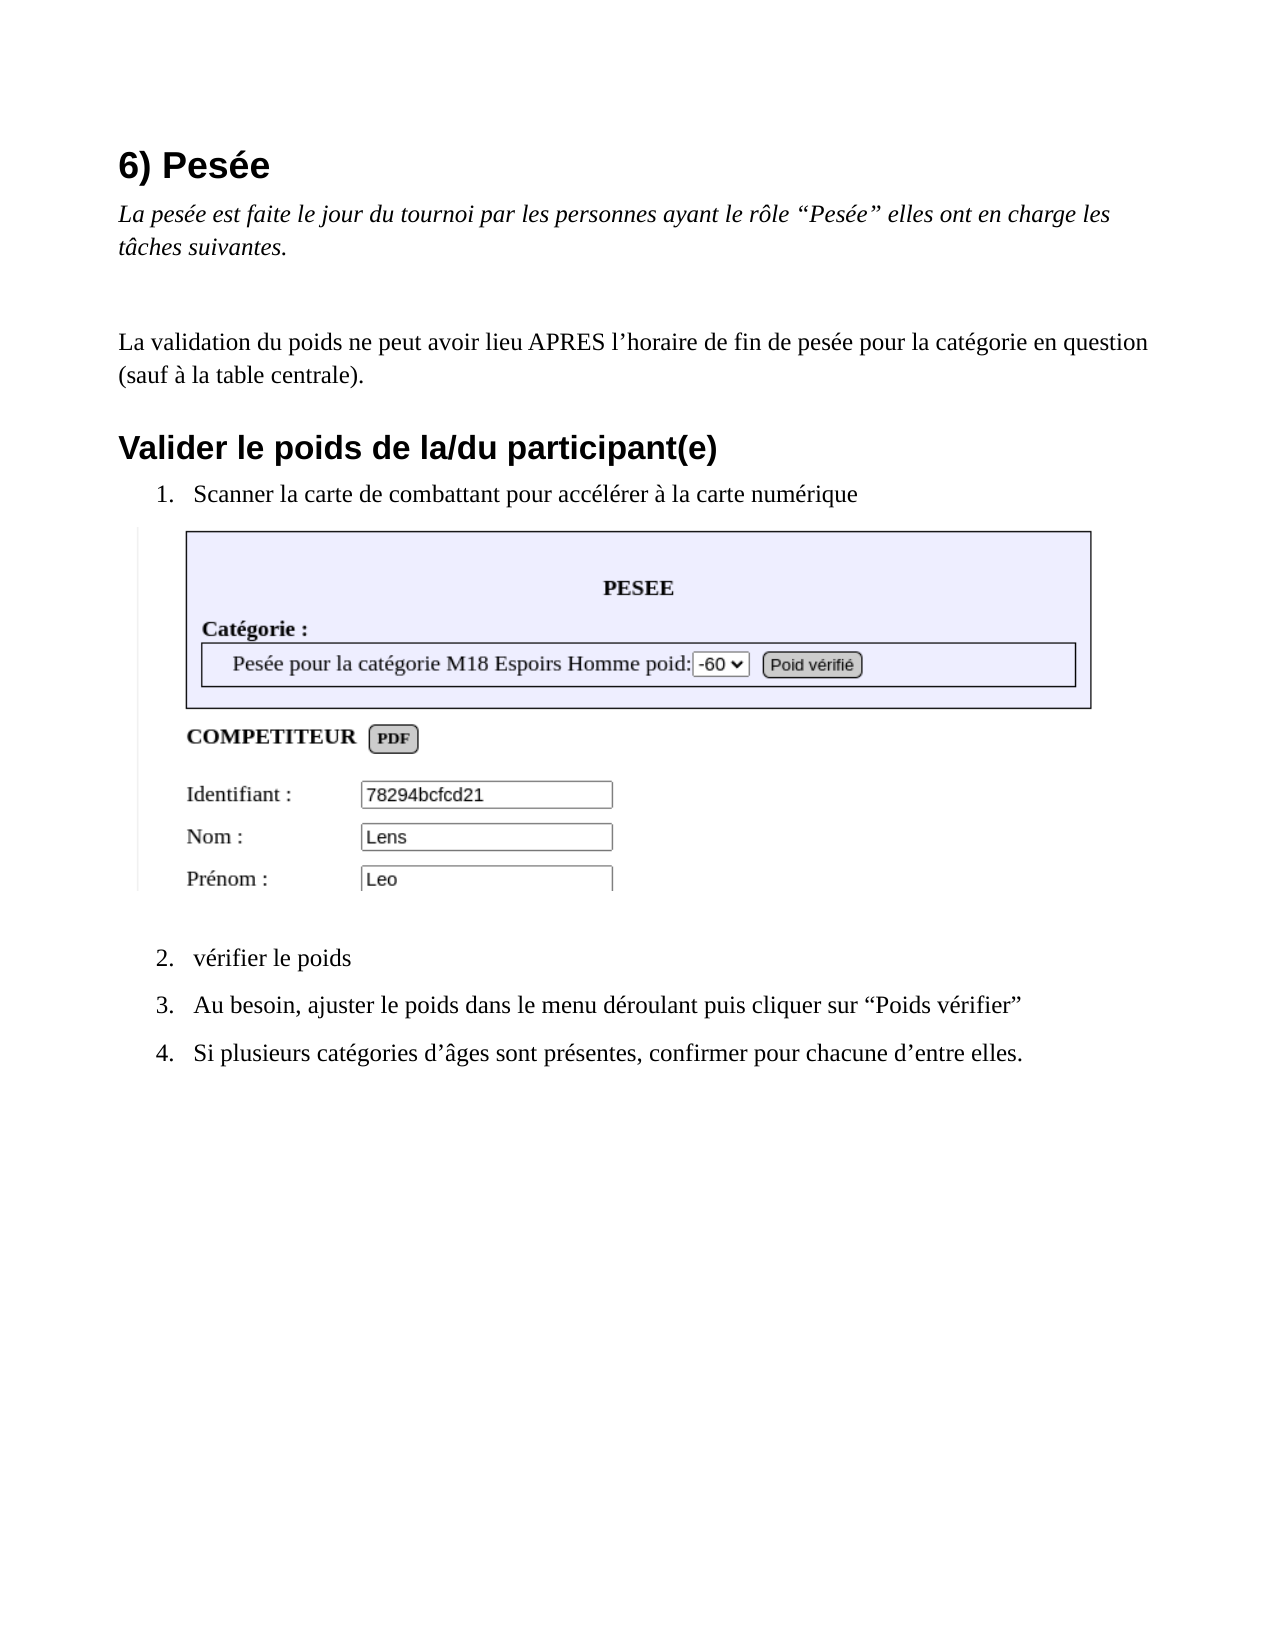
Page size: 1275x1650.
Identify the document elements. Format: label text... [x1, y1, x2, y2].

list vérifier le poids [156, 943, 1157, 972]
list Au besoin, ajuster le poids dans le menu déroulant puis cliquer sur “Poids vérifier” [156, 990, 1157, 1019]
text La pesée est faite le jour du tournoi par les personnes ayant le rôle “Pesée” elles ont en charge les tâches suivantes. [118, 199, 1157, 261]
text La validation du poids ne peut avoir lieu APRES l’horaire de fin de pesée pour la catégorie en question (sauf à la table centrale). [118, 327, 1157, 389]
subtitle 6) Pesée [118, 143, 1157, 186]
picture [136, 527, 1139, 891]
list Scanner la carte de combattant pour accélérer à la carte numérique [156, 479, 1157, 508]
subtitle Valider le poids de la/du participant(e) [118, 428, 1157, 467]
list Si plusieurs catégories d’âges sont présentes, confirmer pour chacune d’entre elles. [156, 1038, 1157, 1067]
